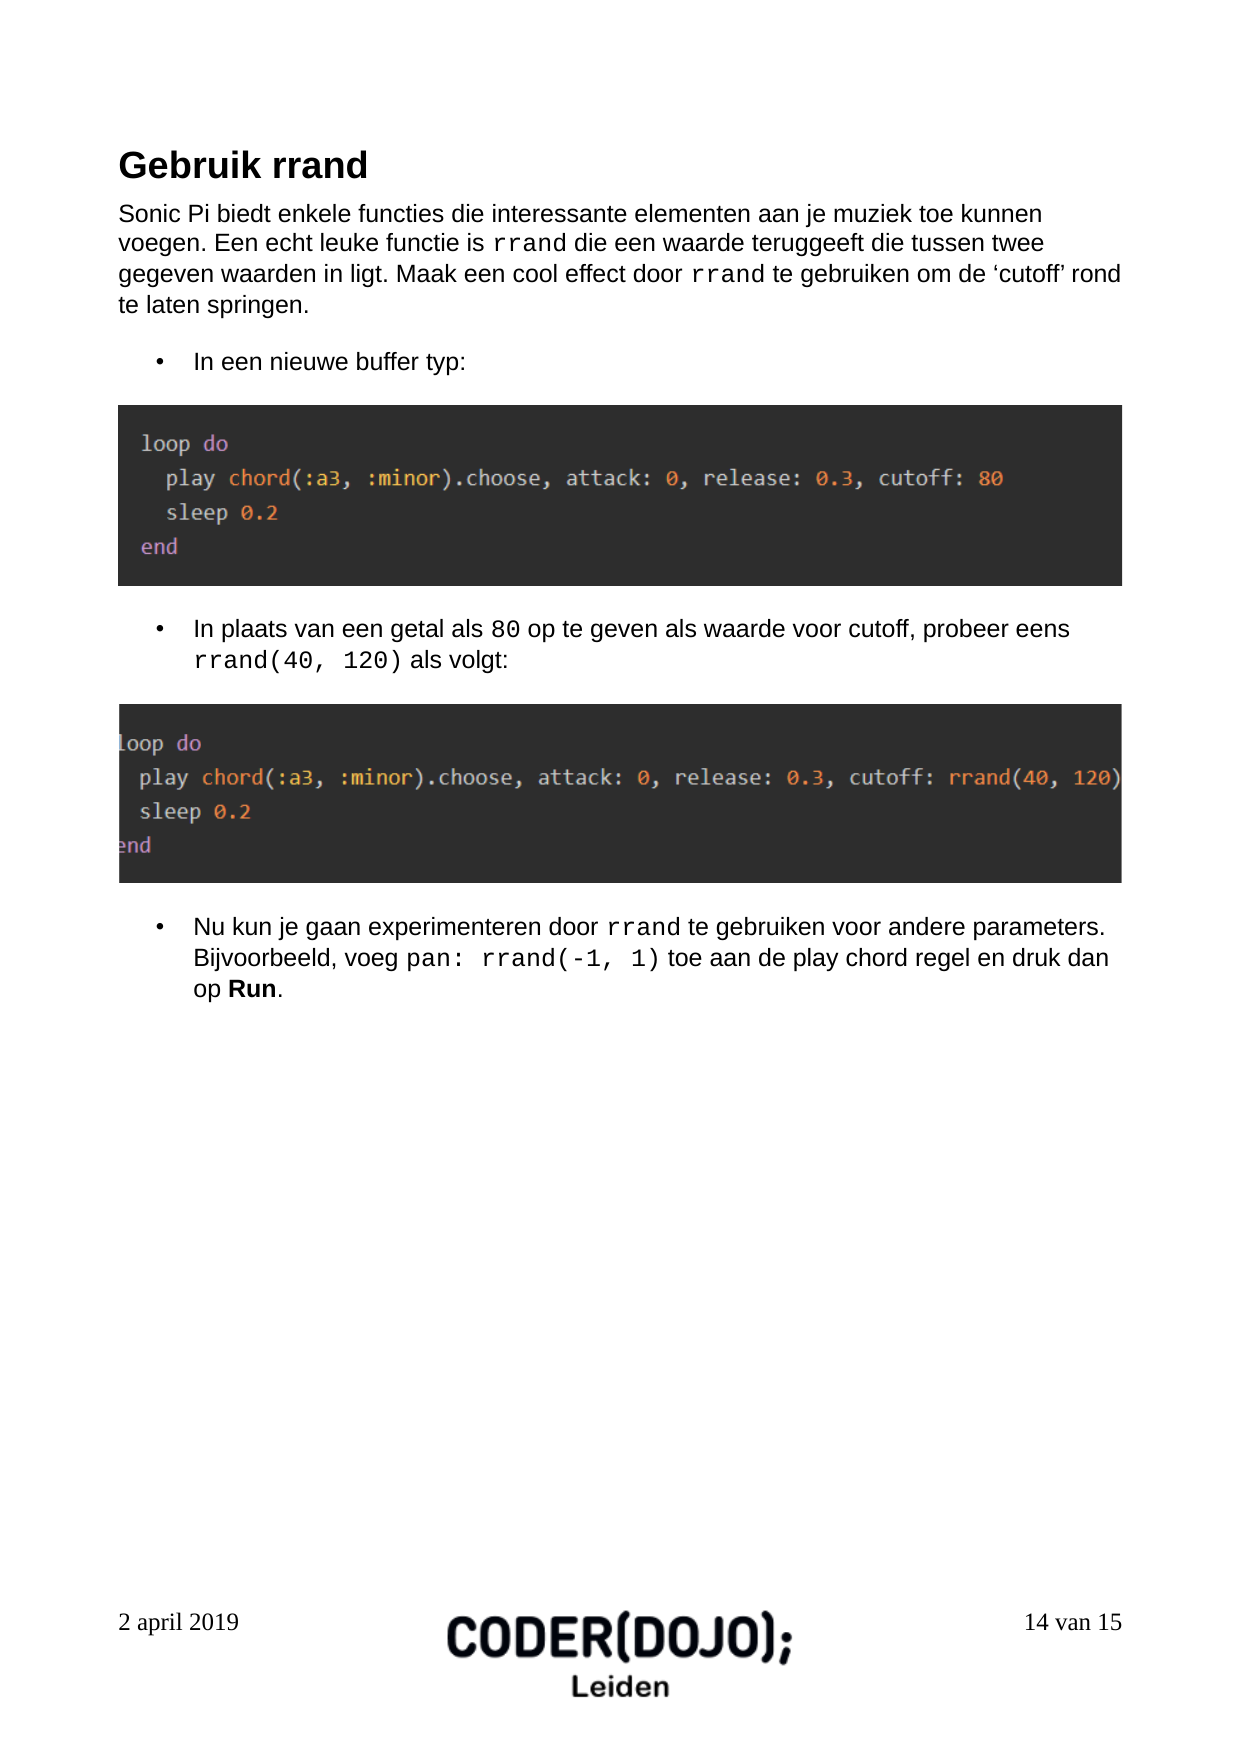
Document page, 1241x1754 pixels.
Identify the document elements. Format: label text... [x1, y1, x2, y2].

list In een nieuwe buffer typ: [156, 347, 1122, 376]
list Nu kun je gaan experimenteren door rrand te gebruiken voor andere parameters. Bijvoorbeeld, voeg pan: rrand(-1, 1) toe aan de play chord regel en druk dan op Run. [156, 912, 1122, 1002]
picture [118, 704, 1123, 883]
picture [445, 1608, 795, 1700]
text Sonic Pi biedt enkele functies die interessante elementen aan je muziek toe kunnen voegen. Een echt leuke functie is rrand die een waarde teruggeeft die tussen twee gegeven waarden in ligt. Maak een cool effect door rrand te gebruiken om de ‘cutoff’ rond te laten springen. [118, 199, 1122, 319]
list In plaats van een getal als 80 op te geven als waarde voor cutoff, probeer eens rrand(40, 120) als volgt: [156, 614, 1122, 676]
picture [118, 405, 1123, 586]
subtitle Gebruik rrand [118, 143, 1122, 187]
